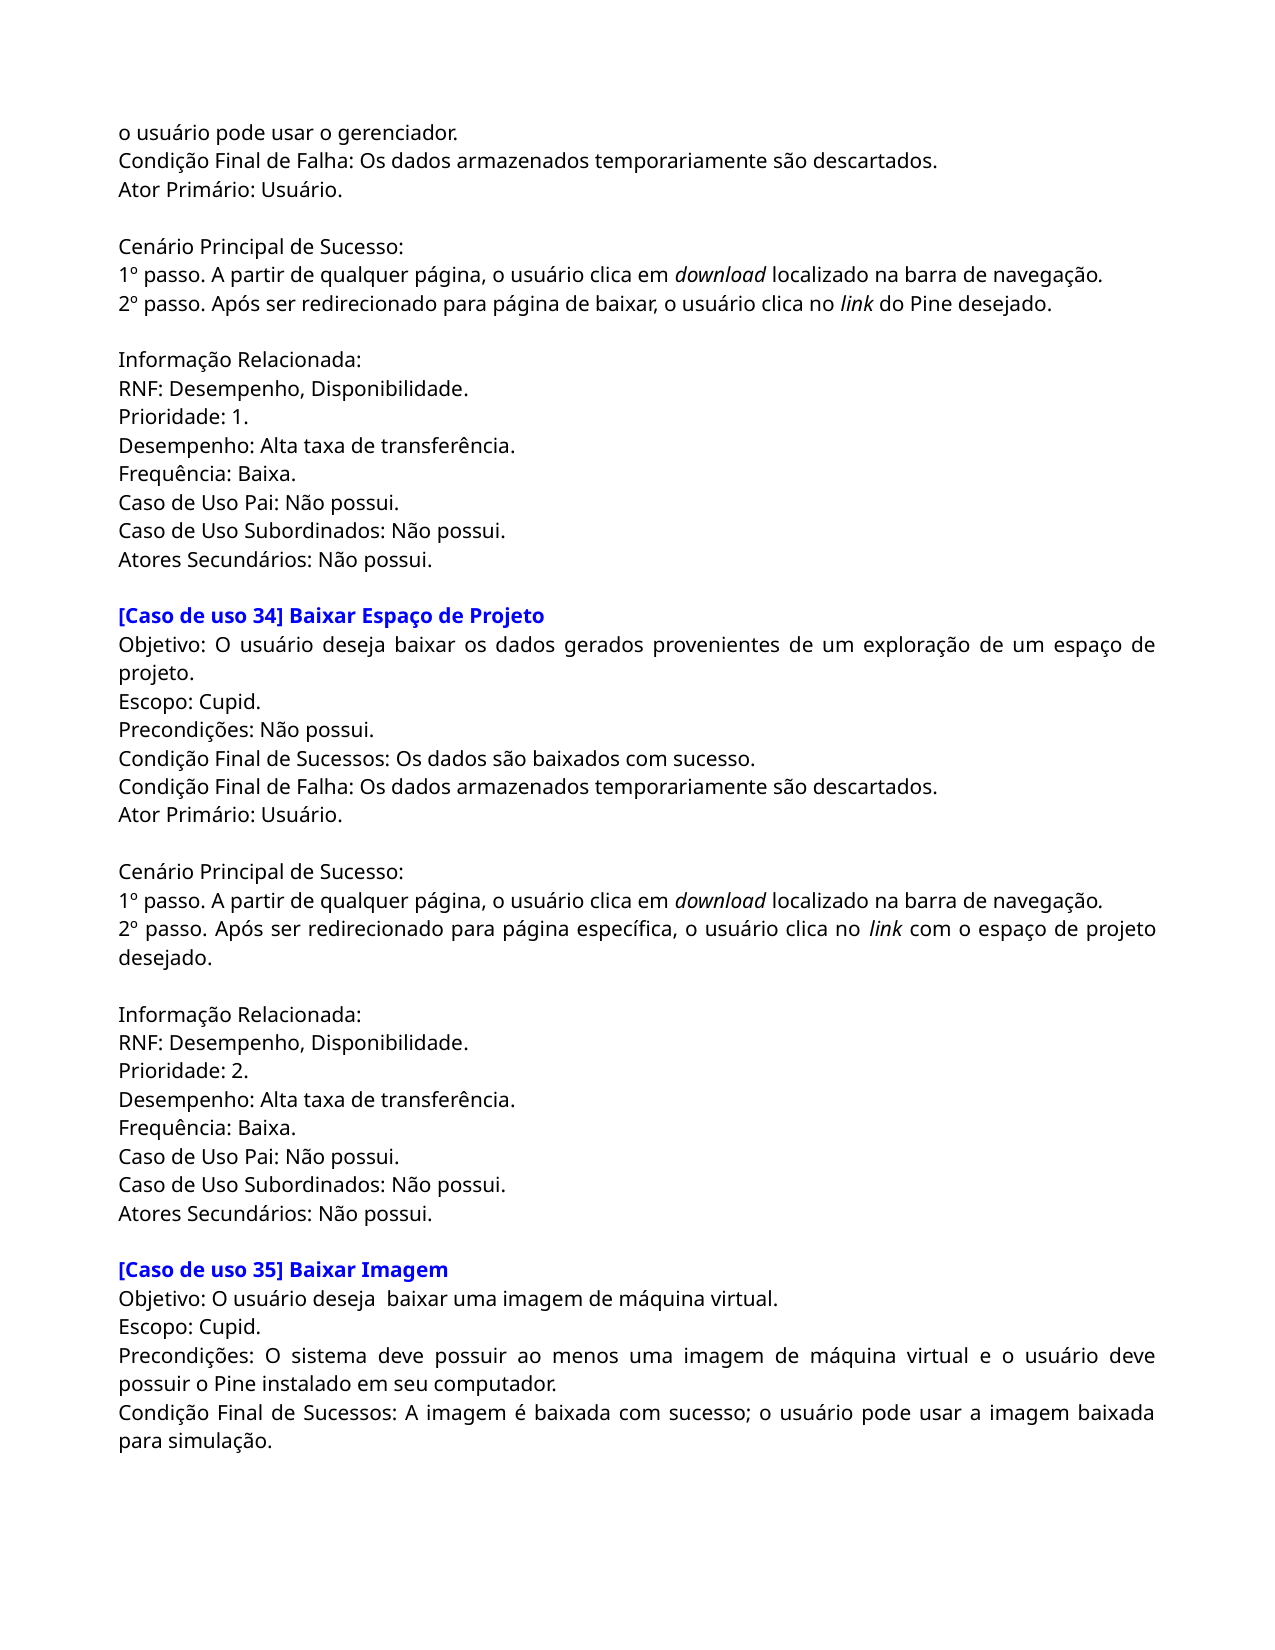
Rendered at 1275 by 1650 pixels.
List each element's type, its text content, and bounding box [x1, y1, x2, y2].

text Informação Relacionada: [118, 346, 1157, 374]
text o usuário pode usar o gerenciador. [118, 118, 1157, 147]
text Escopo: Cupid. [118, 1312, 1157, 1341]
text 2º passo. Após ser redirecionado para página de baixar, o usuário clica no link do Pine desejado. [118, 289, 1157, 317]
text Desempenho: Alta taxa de transferência. [118, 431, 1157, 459]
text Cenário Principal de Sucesso: [118, 232, 1157, 260]
text Caso de Uso Pai: Não possui. [118, 488, 1157, 516]
text Escopo: Cupid. [118, 687, 1157, 715]
text Caso de Uso Pai: Não possui. [118, 1142, 1157, 1170]
text Cenário Principal de Sucesso: [118, 857, 1157, 886]
text Precondições: O sistema deve possuir ao menos uma imagem de máquina virtual e o usuário deve possuir o Pine instalado em seu computador. [118, 1341, 1157, 1398]
text Condição Final de Falha: Os dados armazenados temporariamente são descartados. [118, 147, 1157, 175]
text RNF: Desempenho, Disponibilidade. [118, 374, 1157, 402]
text [Caso de uso 35] Baixar Imagem [118, 1256, 1157, 1284]
text Prioridade: 2. [118, 1057, 1157, 1085]
text Caso de Uso Subordinados: Não possui. [118, 1170, 1157, 1199]
text 2º passo. Após ser redirecionado para página específica, o usuário clica no link com o espaço de projeto desejado. [118, 914, 1157, 971]
text Condição Final de Sucessos: Os dados são baixados com sucesso. [118, 744, 1157, 772]
text RNF: Desempenho, Disponibilidade. [118, 1028, 1157, 1057]
text Desempenho: Alta taxa de transferência. [118, 1085, 1157, 1113]
text Condição Final de Falha: Os dados armazenados temporariamente são descartados. [118, 772, 1157, 801]
text Informação Relacionada: [118, 1000, 1157, 1028]
text Frequência: Baixa. [118, 1113, 1157, 1142]
text Atores Secundários: Não possui. [118, 1199, 1157, 1227]
text Objetivo: O usuário deseja baixar uma imagem de máquina virtual. [118, 1284, 1157, 1312]
text Caso de Uso Subordinados: Não possui. [118, 516, 1157, 545]
text 1º passo. A partir de qualquer página, o usuário clica em download localizado na barra de navegação. [118, 886, 1157, 914]
text Precondições: Não possui. [118, 715, 1157, 744]
text 1º passo. A partir de qualquer página, o usuário clica em download localizado na barra de navegação. [118, 260, 1157, 289]
text Atores Secundários: Não possui. [118, 545, 1157, 573]
text Prioridade: 1. [118, 402, 1157, 431]
text Ator Primário: Usuário. [118, 175, 1157, 203]
text Ator Primário: Usuário. [118, 801, 1157, 829]
text [Caso de uso 34] Baixar Espaço de Projeto [118, 602, 1157, 630]
text Condição Final de Sucessos: A imagem é baixada com sucesso; o usuário pode usar a imagem baixada para simulação. [118, 1398, 1157, 1455]
text Frequência: Baixa. [118, 459, 1157, 488]
text Objetivo: O usuário deseja baixar os dados gerados provenientes de um exploração de um espaço de projeto. [118, 630, 1157, 687]
